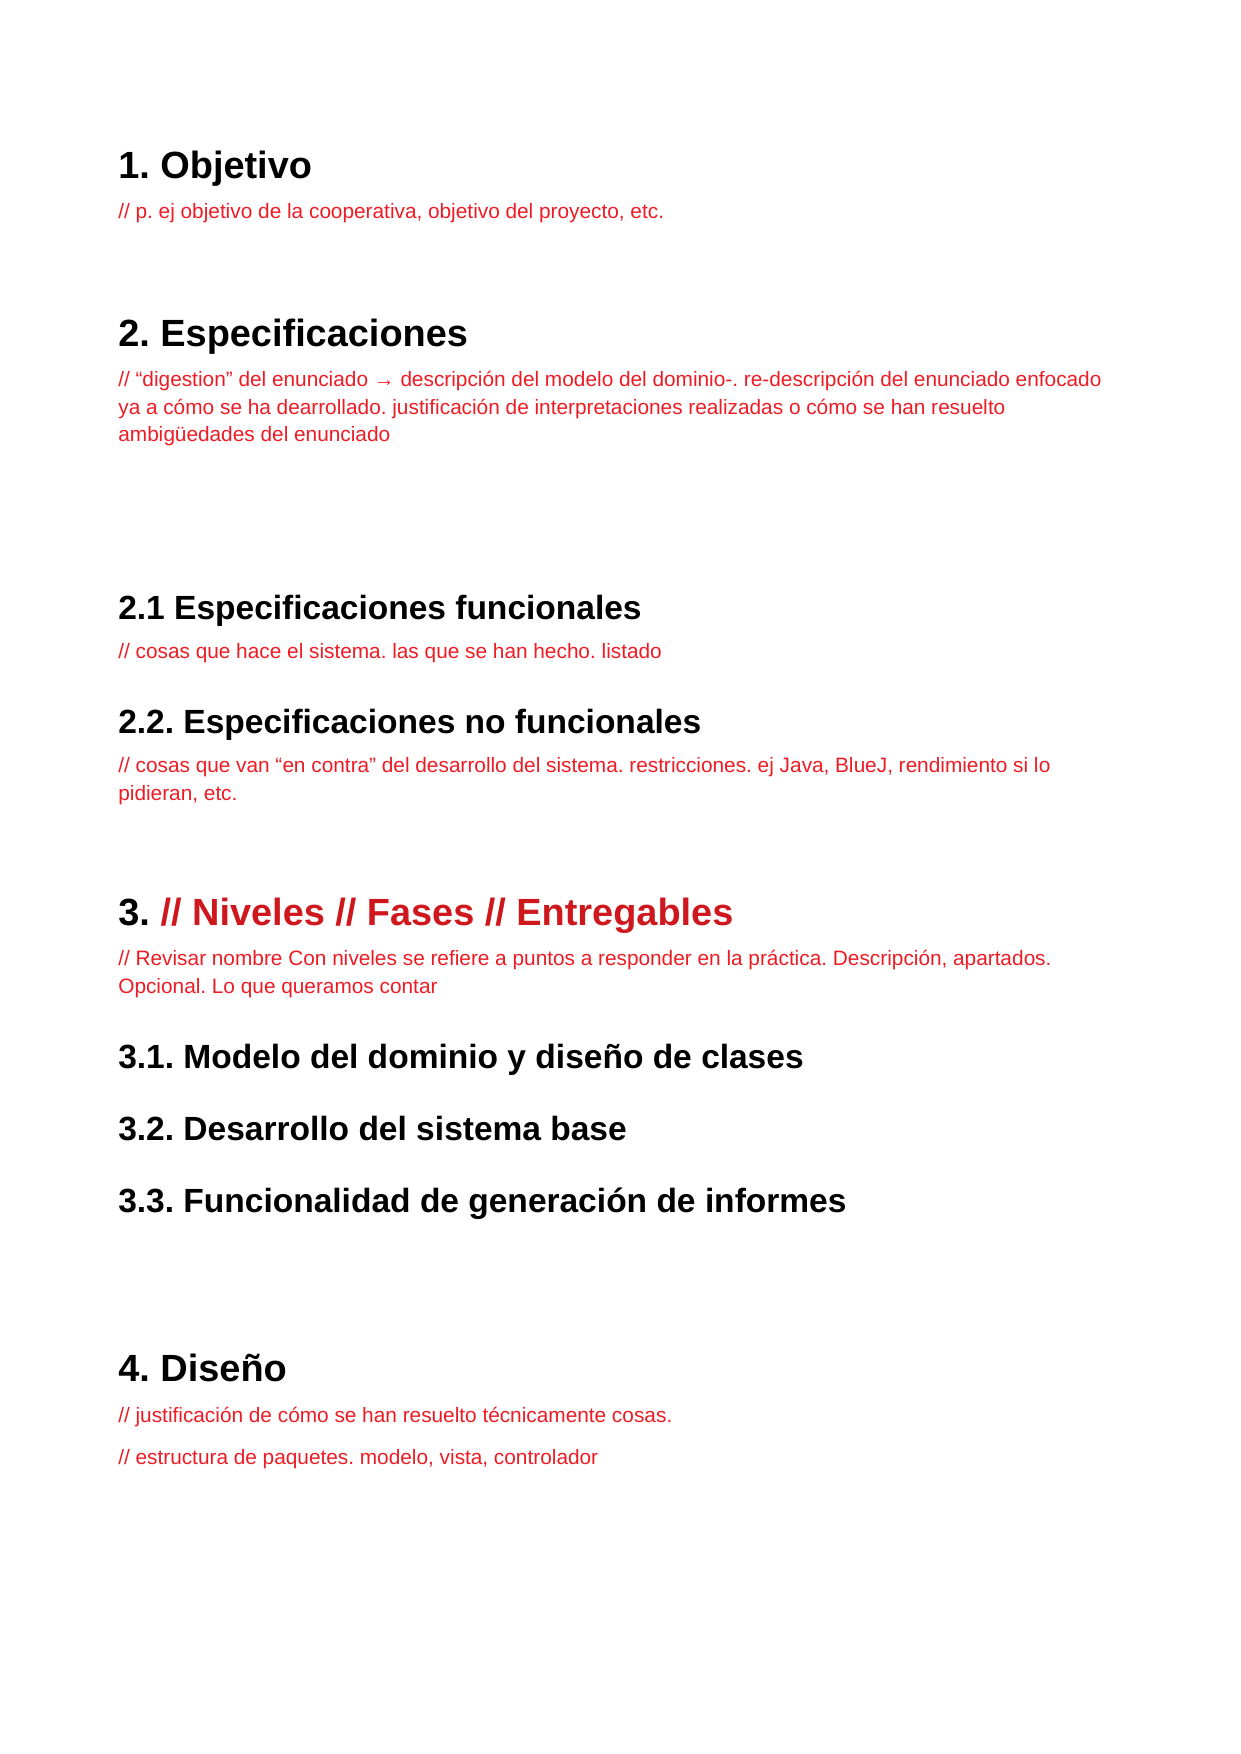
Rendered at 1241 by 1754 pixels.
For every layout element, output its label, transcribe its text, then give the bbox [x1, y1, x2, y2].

text // cosas que hace el sistema. las que se han hecho. listado [118, 639, 1122, 663]
subtitle 2. Especificaciones [118, 311, 1122, 355]
subtitle 4. Diseño [118, 1346, 1122, 1390]
subtitle 3.2. Desarrollo del sistema base [118, 1108, 1122, 1147]
text // “digestion” del enunciado → descripción del modelo del dominio-. re-descripción del enunciado enfocado ya a cómo se ha dearrollado. justificación de interpretaciones realizadas o cómo se han resuelto ambigüedades del enunciado [118, 367, 1122, 446]
subtitle 3.3. Funcionalidad de generación de informes [118, 1181, 1122, 1219]
subtitle 2.1 Especificaciones funcionales [118, 588, 1122, 627]
subtitle 1. Objetivo [118, 143, 1122, 187]
text // Revisar nombre Con niveles se refiere a puntos a responder en la práctica. Descripción, apartados. Opcional. Lo que queramos contar [118, 946, 1122, 998]
text // estructura de paquetes. modelo, vista, controlador [118, 1444, 1122, 1468]
text // p. ej objetivo de la cooperativa, objetivo del proyecto, etc. [118, 199, 1122, 223]
subtitle 3.1. Modelo del dominio y diseño de clases [118, 1037, 1122, 1075]
text // cosas que van “en contra” del desarrollo del sistema. restricciones. ej Java, BlueJ, rendimiento si lo pidieran, etc. [118, 753, 1122, 805]
text // justificación de cómo se han resuelto técnicamente cosas. [118, 1402, 1122, 1426]
subtitle 2.2. Especificaciones no funcionales [118, 702, 1122, 741]
subtitle 3. // Niveles // Fases // Entregables [118, 890, 1122, 934]
